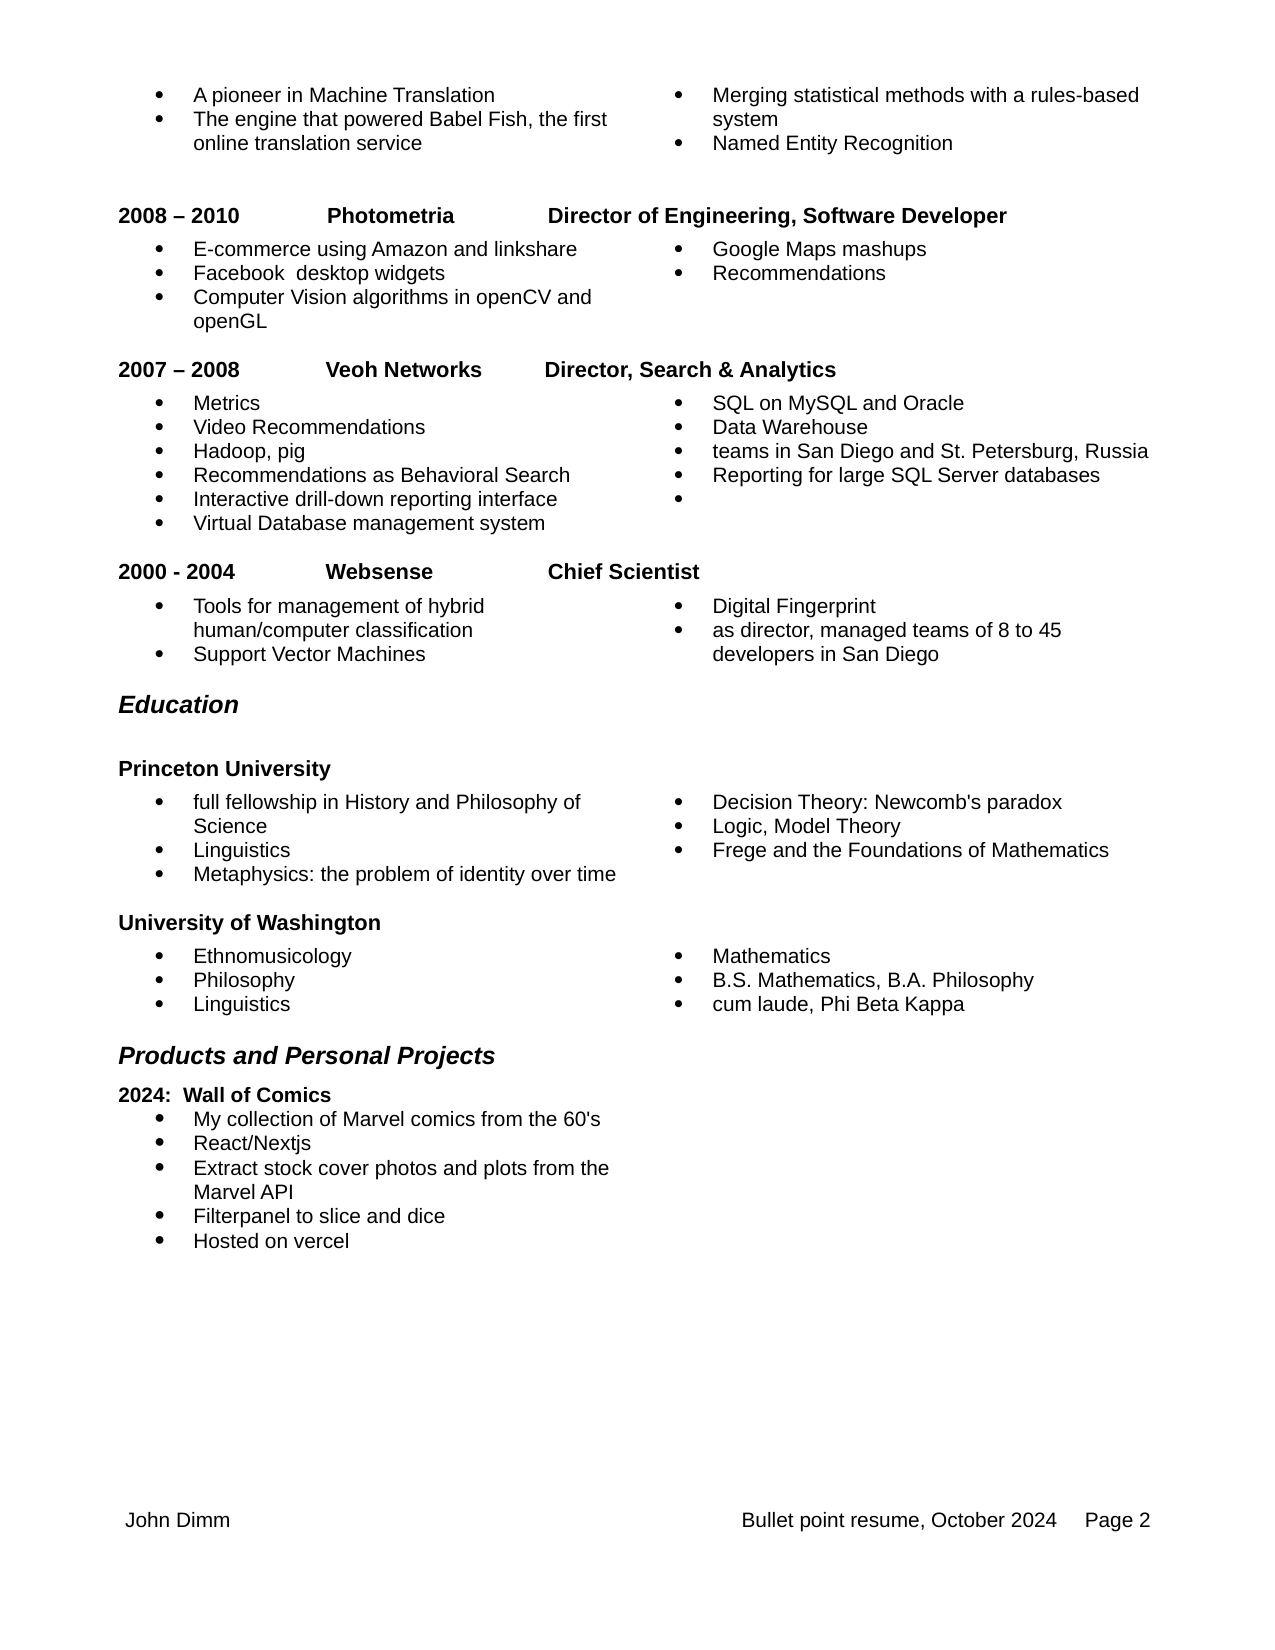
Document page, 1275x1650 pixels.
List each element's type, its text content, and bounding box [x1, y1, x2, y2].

list Digital Fingerprint [675, 593, 1157, 617]
list Mathematics [675, 944, 1157, 968]
list Interactive drill-down reporting interface [156, 487, 637, 511]
list Hosted on vercel [156, 1228, 637, 1253]
list Merging statistical methods with a rules-based system [675, 82, 1157, 131]
list Linguistics [156, 838, 637, 862]
list cum laude, Phi Beta Kappa [675, 992, 1157, 1016]
list Linguistics [156, 992, 637, 1016]
subtitle Products and Personal Projects [118, 1041, 1157, 1070]
table_header Websense [325, 559, 548, 593]
list Filterpanel to slice and dice [156, 1204, 637, 1228]
list Hadoop, pig [156, 439, 637, 463]
subtitle University of Washington [118, 910, 1157, 935]
list React/Nextjs [156, 1131, 637, 1156]
list SQL on MySQL and Oracle [675, 391, 1157, 415]
list Logic, Model Theory [675, 814, 1157, 838]
table_header Chief Scientist [548, 559, 1093, 593]
list B.S. Mathematics, B.A. Philosophy [675, 968, 1157, 992]
list Philosophy [156, 968, 637, 992]
table_header Director, Search & Analytics [544, 357, 1093, 391]
table_header Veoh Networks [325, 357, 544, 391]
list Support Vector Machines [156, 641, 637, 666]
list My collection of Marvel comics from the 60's [156, 1107, 637, 1131]
list teams in San Diego and St. Petersburg, Russia [675, 439, 1157, 463]
list Named Entity Recognition [675, 131, 1157, 154]
list Recommendations [675, 261, 1157, 285]
list E-commerce using Amazon and linkshare [156, 237, 637, 261]
list The engine that powered Babel Fish, the first online translation service [156, 107, 637, 154]
table_header 2000 - 2004 [118, 559, 325, 593]
list Computer Vision algorithms in openCV and openGL [156, 285, 637, 333]
table_header Photometria [327, 203, 548, 237]
list Ethnomusicology [156, 944, 637, 968]
list Google Maps mashups [675, 237, 1157, 261]
text 2024: Wall of Comics [118, 1083, 1157, 1107]
table_header 2007 – 2008 [118, 357, 325, 391]
list Metrics [156, 391, 637, 415]
list Reporting for large SQL Server databases [675, 463, 1157, 487]
subtitle Princeton University [118, 756, 1157, 781]
list Extract stock cover photos and plots from the Marvel API [156, 1156, 637, 1204]
list Data Warehouse [675, 415, 1157, 439]
list Decision Theory: Newcomb's paradox [675, 790, 1157, 814]
table_header 2008 – 2010 [118, 203, 327, 237]
list Facebook desktop widgets [156, 261, 637, 285]
list A pioneer in Machine Translation [156, 82, 637, 107]
subtitle Education [118, 691, 1157, 719]
list Metaphysics: the problem of identity over time [156, 862, 637, 886]
list Frege and the Foundations of Mathematics [675, 838, 1157, 862]
list Tools for management of hybrid human/computer classification [156, 593, 637, 641]
list Virtual Database management system [156, 511, 637, 535]
list Recommendations as Behavioral Search [156, 463, 637, 487]
list Video Recommendations [156, 415, 637, 439]
table_header Director of Engineering, Software Developer [548, 203, 1098, 237]
list full fellowship in History and Philosophy of Science [156, 790, 637, 838]
list as director, managed teams of 8 to 45 developers in San Diego [675, 617, 1157, 666]
